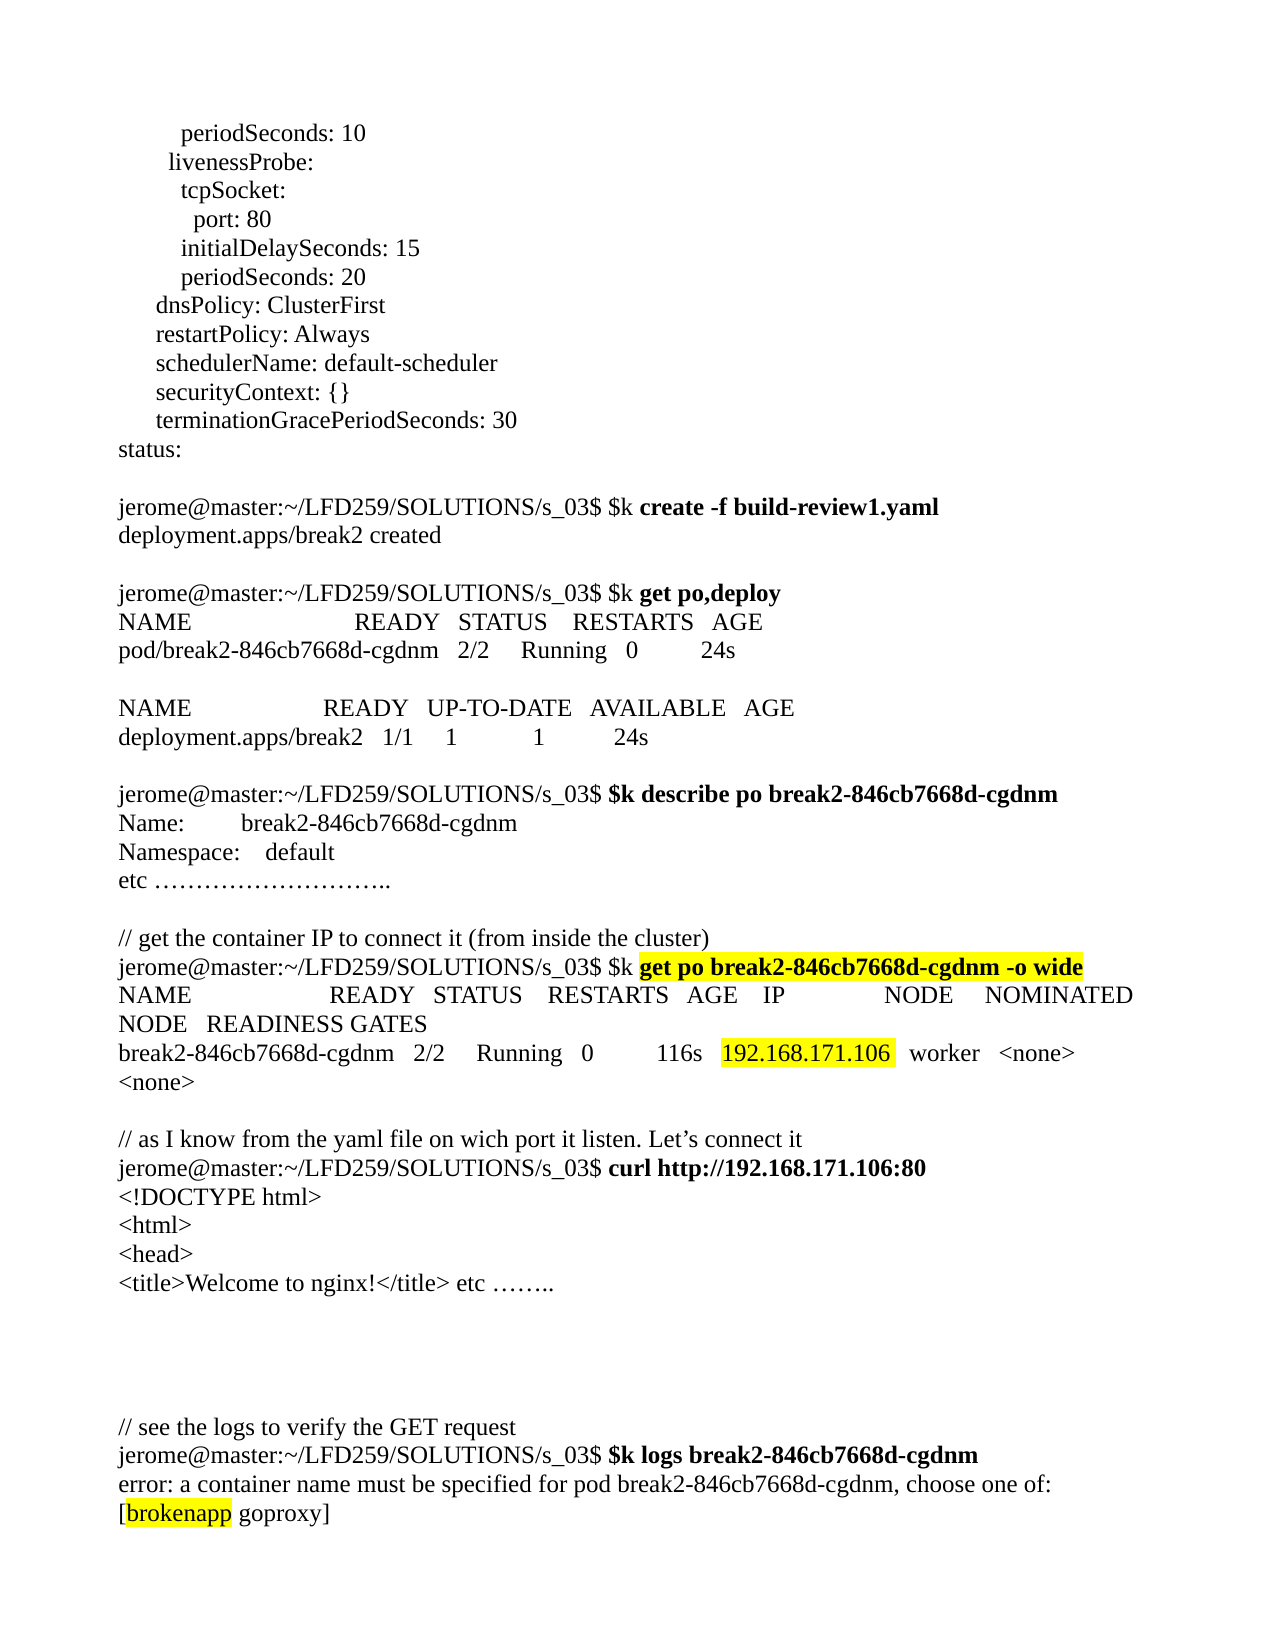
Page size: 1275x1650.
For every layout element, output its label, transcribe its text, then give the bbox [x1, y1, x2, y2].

text dnsPolicy: ClusterFirst [118, 291, 1157, 319]
text periodSeconds: 10 [118, 118, 1157, 147]
text terminationGracePeriodSeconds: 30 [118, 406, 1157, 434]
text schedulerName: default-scheduler [118, 348, 1157, 377]
text deployment.apps/break2 1/1 1 1 24s [118, 722, 1157, 751]
text restartPolicy: Always [118, 319, 1157, 348]
text // get the container IP to connect it (from inside the cluster) [118, 923, 1157, 952]
text // see the logs to verify the GET request [118, 1412, 1157, 1441]
text jerome@master:~/LFD259/SOLUTIONS/s_03$ curl http://192.168.171.106:80 [118, 1153, 1157, 1182]
text <!DOCTYPE html> [118, 1182, 1157, 1211]
text <head> [118, 1239, 1157, 1268]
text periodSeconds: 20 [118, 262, 1157, 291]
text initialDelaySeconds: 15 [118, 233, 1157, 262]
text jerome@master:~/LFD259/SOLUTIONS/s_03$ $k get po break2-846cb7668d-cgdnm -o wide [118, 952, 1157, 981]
text livenessProbe: [118, 147, 1157, 176]
text etc ……………………….. [118, 866, 1157, 894]
text jerome@master:~/LFD259/SOLUTIONS/s_03$ $k describe po break2-846cb7668d-cgdnm [118, 779, 1157, 808]
text pod/break2-846cb7668d-cgdnm 2/2 Running 0 24s [118, 636, 1157, 664]
text break2-846cb7668d-cgdnm 2/2 Running 0 116s 192.168.171.106 worker <none> <none> [118, 1038, 1157, 1096]
text Namespace: default [118, 837, 1157, 866]
text <html> [118, 1211, 1157, 1239]
text status: [118, 434, 1157, 463]
text error: a container name must be specified for pod break2-846cb7668d-cgdnm, choose one of: [brokenapp goproxy] [118, 1469, 1157, 1527]
text jerome@master:~/LFD259/SOLUTIONS/s_03$ $k get po,deploy [118, 578, 1157, 607]
text jerome@master:~/LFD259/SOLUTIONS/s_03$ $k logs break2-846cb7668d-cgdnm [118, 1441, 1157, 1469]
text <title>Welcome to nginx!</title> etc …….. [118, 1268, 1157, 1297]
text NAME READY STATUS RESTARTS AGE IP NODE NOMINATED NODE READINESS GATES [118, 981, 1157, 1038]
text deployment.apps/break2 created [118, 521, 1157, 549]
text tcpSocket: [118, 176, 1157, 204]
text port: 80 [118, 204, 1157, 233]
text NAME READY UP-TO-DATE AVAILABLE AGE [118, 693, 1157, 722]
text securityContext: {} [118, 377, 1157, 406]
text NAME READY STATUS RESTARTS AGE [118, 607, 1157, 636]
text jerome@master:~/LFD259/SOLUTIONS/s_03$ $k create -f build-review1.yaml [118, 492, 1157, 521]
text // as I know from the yaml file on wich port it listen. Let’s connect it [118, 1124, 1157, 1153]
text Name: break2-846cb7668d-cgdnm [118, 808, 1157, 837]
